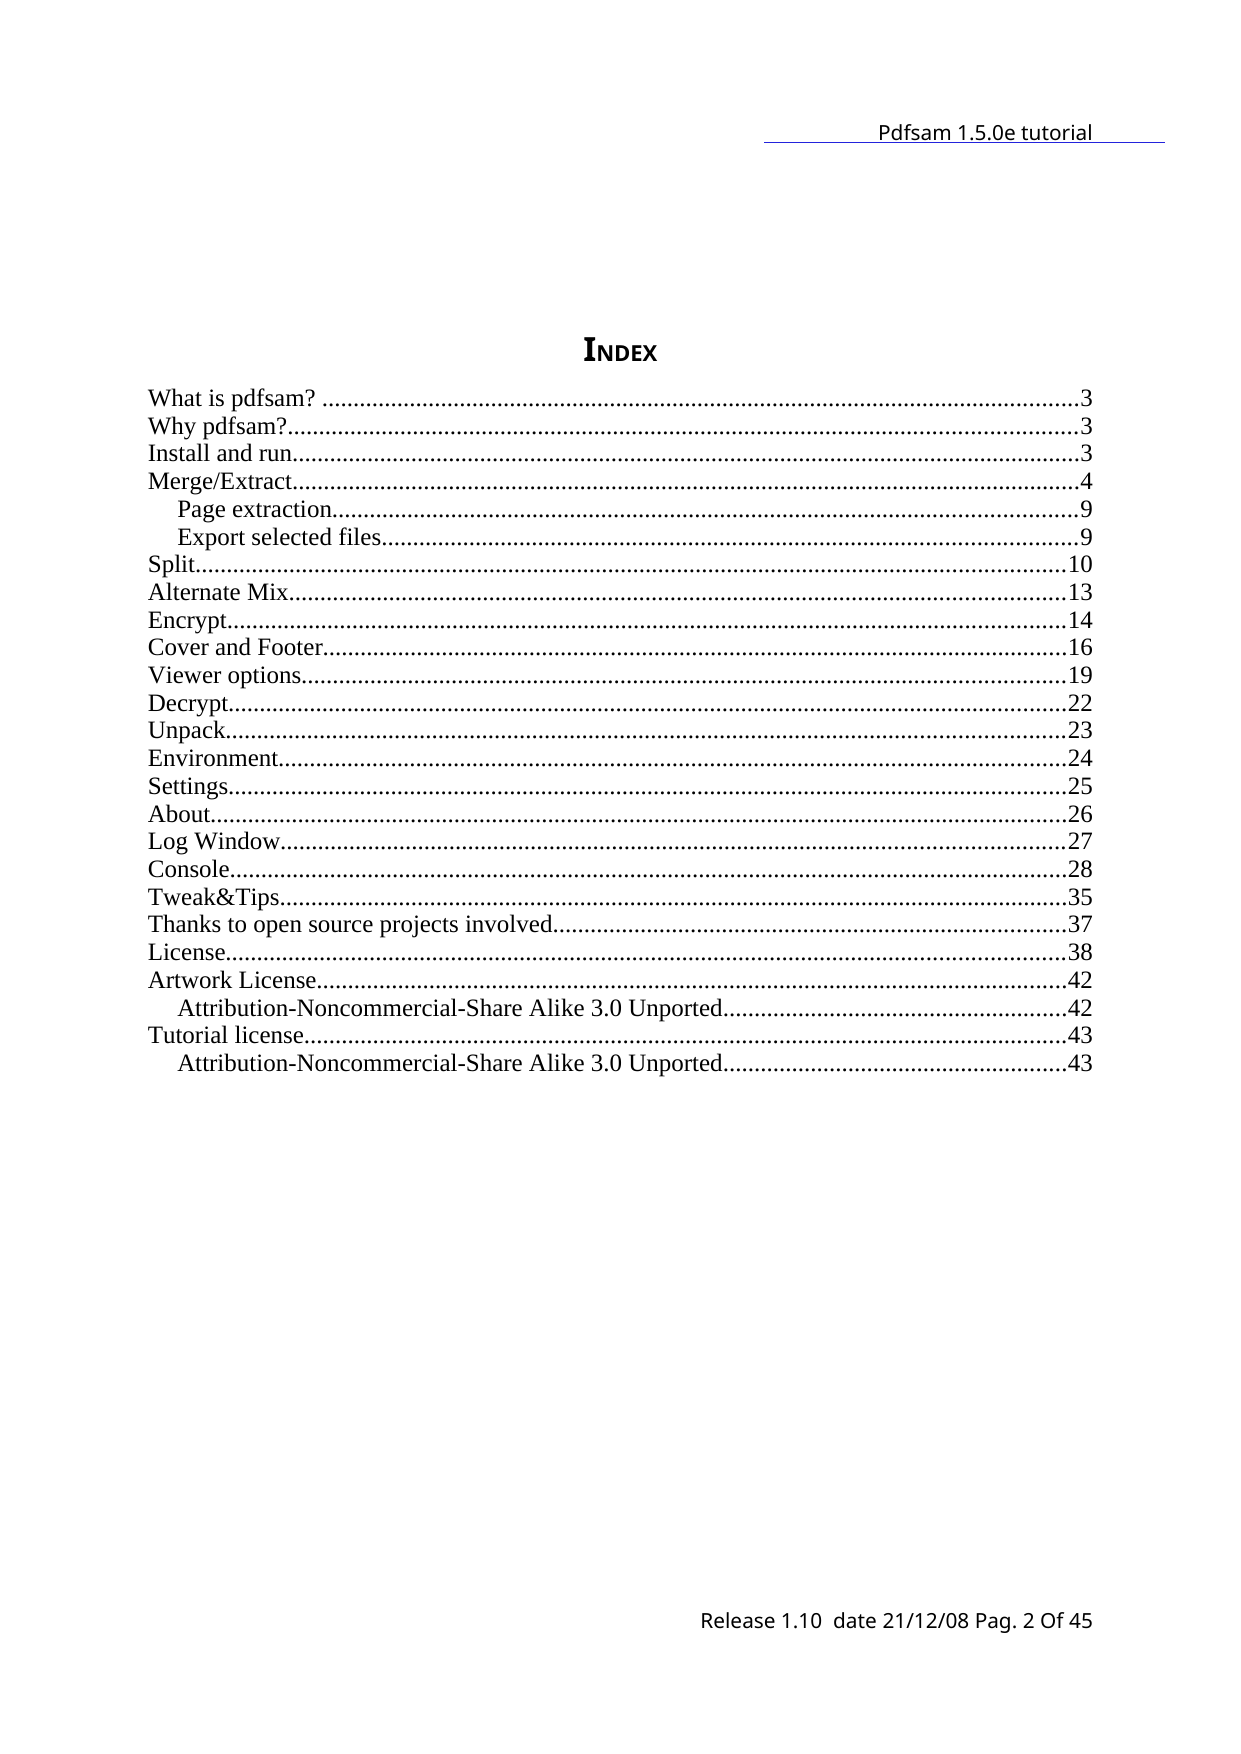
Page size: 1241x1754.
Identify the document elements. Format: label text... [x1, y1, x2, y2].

text Cover and Footer 16 [148, 633, 1093, 661]
text Alternate Mix 13 [148, 578, 1093, 606]
text Thanks to open source projects involved 37 [148, 911, 1093, 938]
text Split 10 [148, 550, 1093, 578]
text Console 28 [148, 855, 1093, 883]
text Environment 24 [148, 744, 1093, 772]
text Viewer options 19 [148, 661, 1093, 689]
text About 26 [148, 800, 1093, 827]
text Settings 25 [148, 772, 1093, 800]
text Unpack 23 [148, 717, 1093, 744]
text Why pdfsam? 3 [148, 412, 1093, 439]
text Encrypt 14 [148, 606, 1093, 633]
text Tutorial license 43 [148, 1021, 1093, 1049]
text Index [148, 326, 1093, 372]
text Install and run 3 [148, 439, 1093, 467]
text Artwork License 42 [148, 966, 1093, 994]
text Log Window 27 [148, 827, 1093, 855]
text License 38 [148, 938, 1093, 966]
text Tweak&Tips 35 [148, 883, 1093, 911]
text Decrypt 22 [148, 689, 1093, 717]
text Merge/Extract 4 [148, 467, 1093, 495]
text Attribution-Noncommercial-Share Alike 3.0 Unported 43 [177, 1049, 1093, 1077]
text What is pdfsam? 3 [148, 384, 1093, 412]
text Export selected files 9 [177, 523, 1093, 550]
text Attribution-Noncommercial-Share Alike 3.0 Unported 42 [177, 994, 1093, 1021]
text Page extraction 9 [177, 495, 1093, 523]
